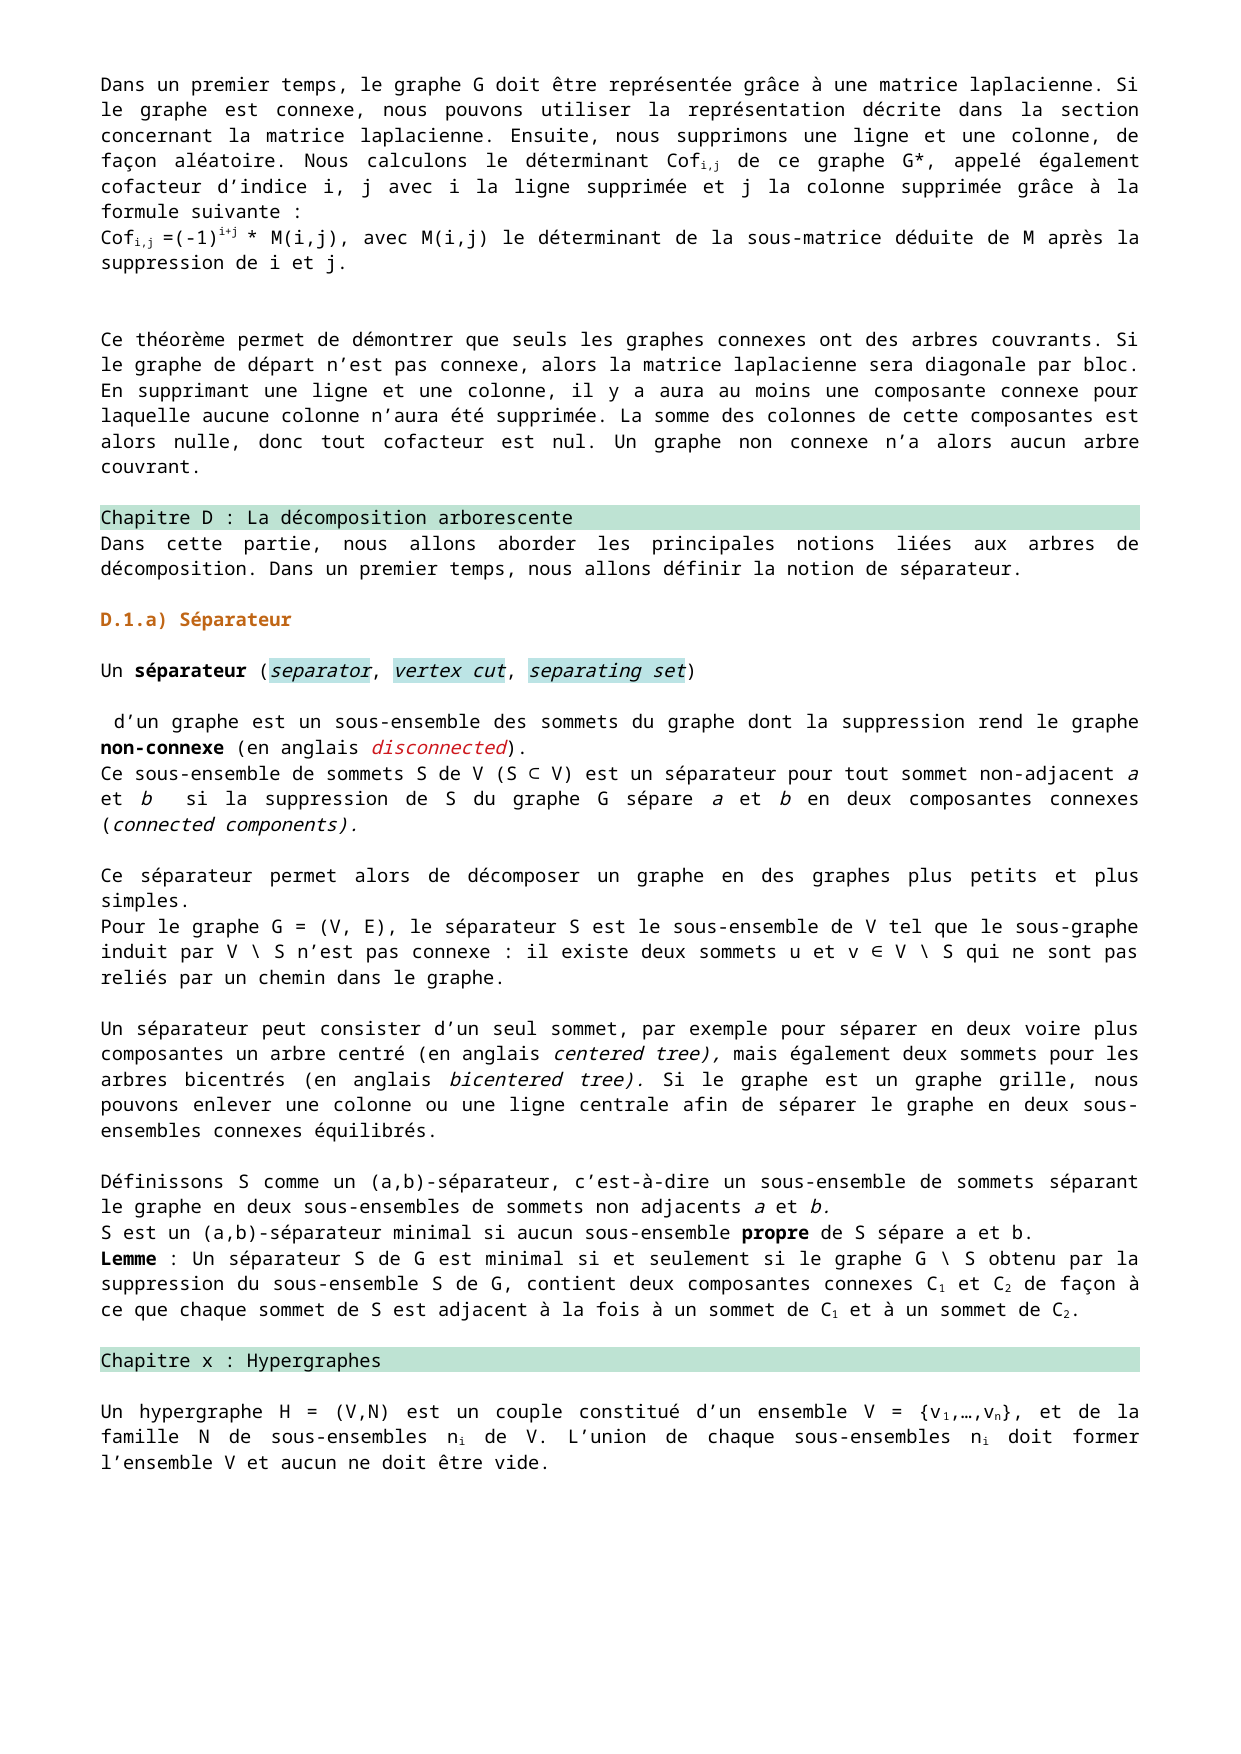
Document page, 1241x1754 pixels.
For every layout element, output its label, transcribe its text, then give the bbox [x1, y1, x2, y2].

text Un hypergraphe H = (V,N) est un couple constitué d’un ensemble V = {v1,…,vn}, et de la famille N de sous-ensembles ni de V. L’union de chaque sous-ensembles ni doit former l’ensemble V et aucun ne doit être vide. [100, 1398, 1140, 1474]
list Cofi,j =(-1)i+j * M(i,j), avec M(i,j) le déterminant de la sous-matrice déduite de M après la suppression de i et j. [100, 224, 1140, 275]
text D.1.a) Séparateur [100, 607, 1140, 632]
list Un séparateur peut consister d’un seul sommet, par exemple pour séparer en deux voire plus composantes un arbre centré (en anglais centered tree), mais également deux sommets pour les arbres bicentrés (en anglais bicentered tree). Si le graphe est un graphe grille, nous pouvons enlever une colonne ou une ligne centrale afin de séparer le graphe en deux sous-ensembles connexes équilibrés. [100, 1015, 1140, 1143]
list Ce théorème permet de démontrer que seuls les graphes connexes ont des arbres couvrants. Si le graphe de départ n’est pas connexe, alors la matrice laplacienne sera diagonale par bloc. En supprimant une ligne et une colonne, il y a aura au moins une composante connexe pour laquelle aucune colonne n’aura été supprimée. La somme des colonnes de cette composantes est alors nulle, donc tout cofacteur est nul. Un graphe non connexe n’a alors aucun arbre couvrant. [100, 326, 1140, 479]
list Ce sous-ensemble de sommets S de V (S ⊂ V) est un séparateur pour tout sommet non-adjacent a et b si la suppression de S du graphe G sépare a et b en deux composantes connexes (connected components). [100, 760, 1140, 836]
text Dans cette partie, nous allons aborder les principales notions liées aux arbres de décomposition. Dans un premier temps, nous allons définir la notion de séparateur. [100, 530, 1140, 581]
list Ce séparateur permet alors de décomposer un graphe en des graphes plus petits et plus simples. [100, 862, 1140, 913]
list Définissons S comme un (a,b)-séparateur, c’est-à-dire un sous-ensemble de sommets séparant le graphe en deux sous-ensembles de sommets non adjacents a et b. [100, 1168, 1140, 1219]
text Chapitre x : Hypergraphes [100, 1347, 1140, 1372]
list Dans un premier temps, le graphe G doit être représentée grâce à une matrice laplacienne. Si le graphe est connexe, nous pouvons utiliser la représentation décrite dans la section concernant la matrice laplacienne. Ensuite, nous supprimons une ligne et une colonne, de façon aléatoire. Nous calculons le déterminant Cofi,j de ce graphe G*, appelé également cofacteur d’indice i, j avec i la ligne supprimée et j la colonne supprimée grâce à la formule suivante : [100, 71, 1140, 224]
list d’un graphe est un sous-ensemble des sommets du graphe dont la suppression rend le graphe non-connexe (en anglais disconnected). [100, 709, 1140, 760]
list Pour le graphe G = (V, E), le séparateur S est le sous-ensemble de V tel que le sous-graphe induit par V \ S n’est pas connexe : il existe deux sommets u et v ∈ V \ S qui ne sont pas reliés par un chemin dans le graphe. [100, 913, 1140, 989]
list S est un (a,b)-séparateur minimal si aucun sous-ensemble propre de S sépare a et b. [100, 1219, 1140, 1245]
text Chapitre D : La décomposition arborescente [100, 505, 1140, 530]
list Un séparateur (separator, vertex cut, separating set) [100, 658, 1140, 683]
list Lemme : Un séparateur S de G est minimal si et seulement si le graphe G \ S obtenu par la suppression du sous-ensemble S de G, contient deux composantes connexes C1 et C2 de façon à ce que chaque sommet de S est adjacent à la fois à un sommet de C1 et à un sommet de C2. [100, 1245, 1140, 1321]
